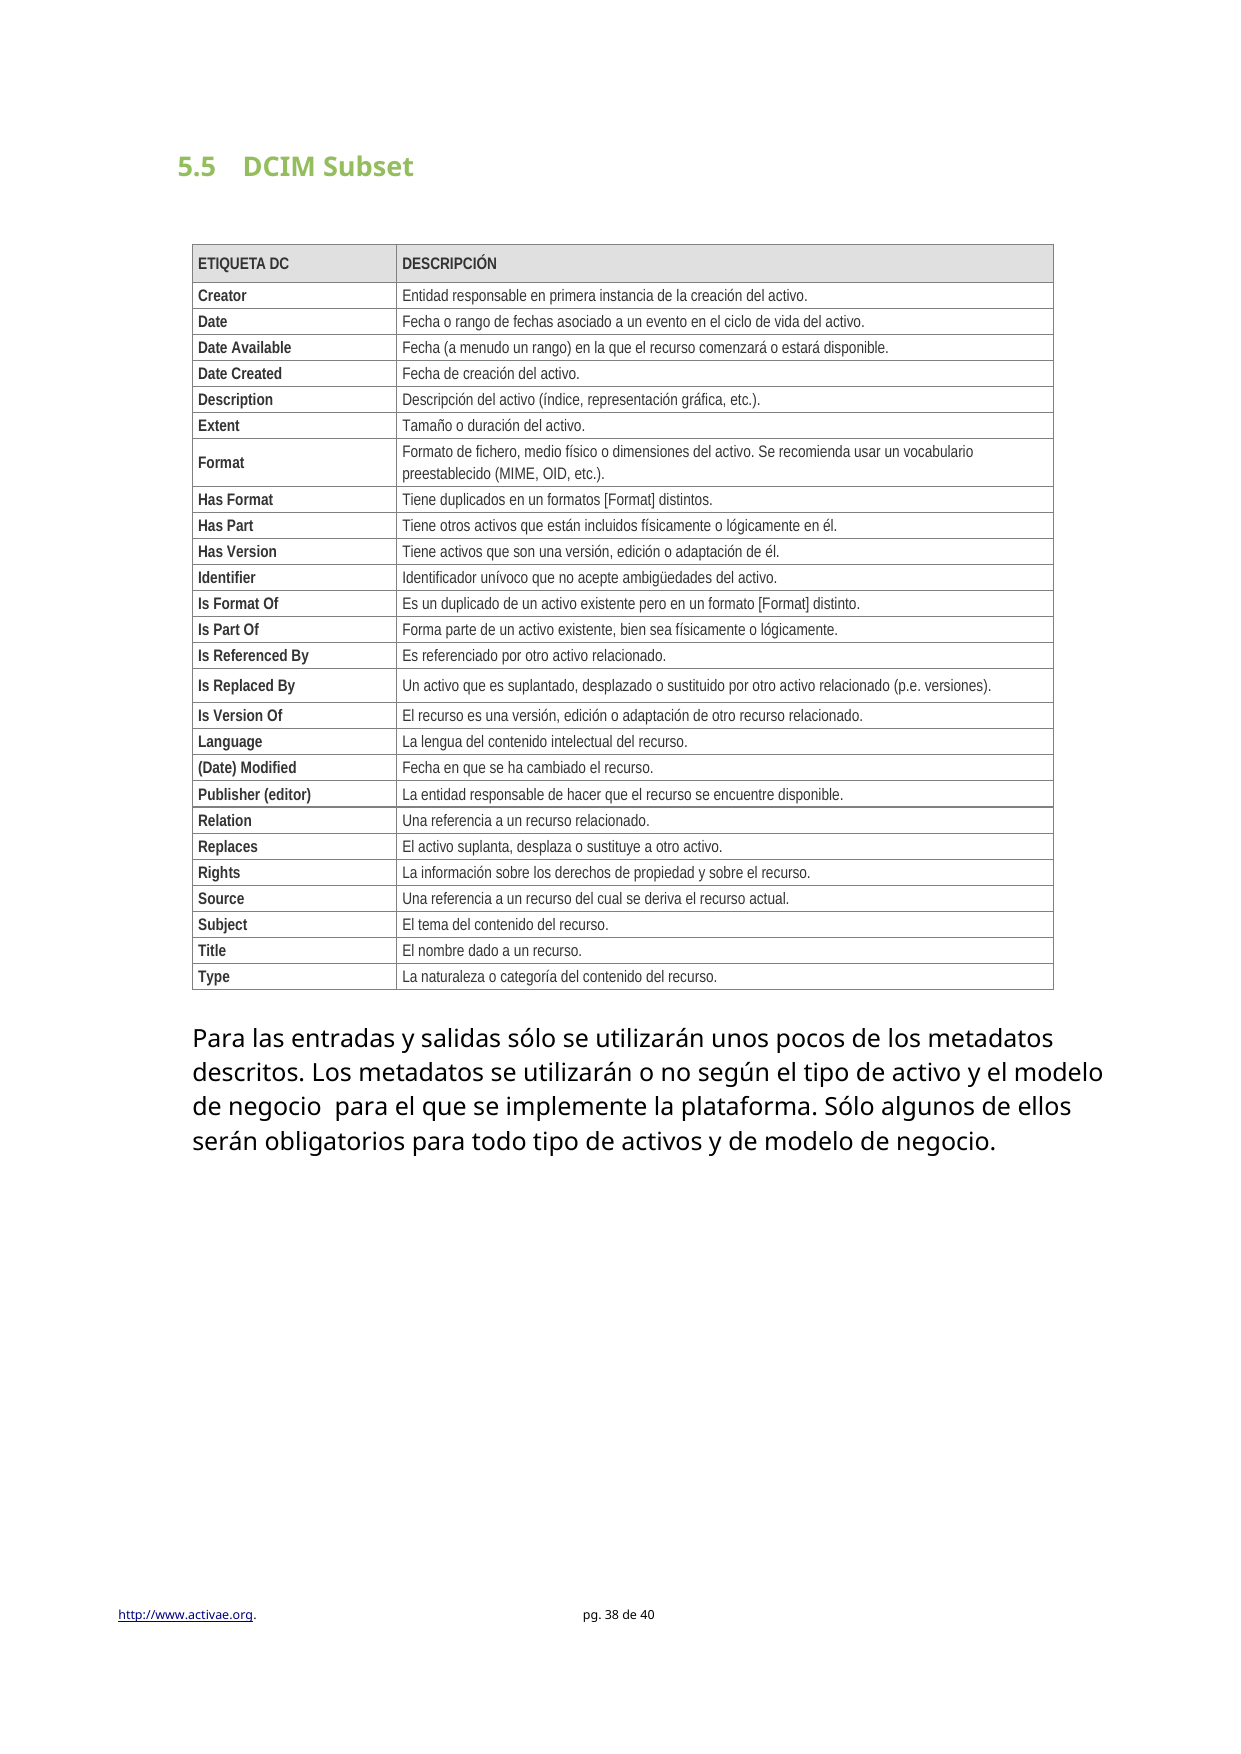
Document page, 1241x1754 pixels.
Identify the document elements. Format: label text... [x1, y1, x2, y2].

table_cell Date [193, 309, 396, 334]
table_cell La lengua del contenido intelectual del recurso. [397, 729, 1053, 754]
table_cell Date Available [193, 335, 396, 360]
table_cell Descripción del activo (índice, representación gráfica, etc.). [397, 387, 1053, 412]
table_cell El nombre dado a un recurso. [397, 938, 1053, 963]
table_cell Date Created [193, 361, 396, 386]
table_cell Creator [193, 283, 396, 308]
table_cell Is Replaced By [193, 669, 396, 702]
subtitle DCIM Subset [118, 148, 1122, 184]
table_cell Publisher (editor) [193, 781, 396, 806]
table_cell Identificador unívoco que no acepte ambigüedades del activo. [397, 565, 1053, 590]
table_cell Tiene duplicados en un formatos [Format] distintos. [397, 487, 1053, 512]
table_cell Es un duplicado de un activo existente pero en un formato [Format] distinto. [397, 591, 1053, 616]
table_cell Relation [193, 808, 396, 832]
table_cell Una referencia a un recurso relacionado. [397, 808, 1053, 832]
table_cell La información sobre los derechos de propiedad y sobre el recurso. [397, 860, 1053, 884]
table_cell (Date) Modified [193, 755, 396, 780]
table_cell Description [193, 387, 396, 412]
table_header DESCRIPCIÓN [397, 245, 1053, 282]
table_cell El recurso es una versión, edición o adaptación de otro recurso relacionado. [397, 703, 1053, 728]
table_cell Una referencia a un recurso del cual se deriva el recurso actual. [397, 886, 1053, 911]
table_cell El activo suplanta, desplaza o sustituye a otro activo. [397, 834, 1053, 858]
table_cell Es referenciado por otro activo relacionado. [397, 643, 1053, 668]
table_cell El tema del contenido del recurso. [397, 912, 1053, 937]
table_cell Tiene activos que son una versión, edición o adaptación de él. [397, 539, 1053, 564]
text Para las entradas y salidas sólo se utilizarán unos pocos de los metadatos descritos. Los metadatos se utilizarán o no según el tipo de activo y el modelo de negocio para el que se implemente la plataforma. Sólo algunos de ellos serán obligatorios para todo tipo de activos y de modelo de negocio. [192, 1021, 1122, 1157]
table_cell Entidad responsable en primera instancia de la creación del activo. [397, 283, 1053, 308]
table_cell Has Part [193, 513, 396, 538]
table_cell Is Format Of [193, 591, 396, 616]
table_cell Is Referenced By [193, 643, 396, 668]
table_cell Source [193, 886, 396, 911]
table_cell Subject [193, 912, 396, 937]
table_cell Title [193, 938, 396, 963]
table_cell Extent [193, 413, 396, 438]
table_cell Fecha de creación del activo. [397, 361, 1053, 386]
table_cell Fecha (a menudo un rango) en la que el recurso comenzará o estará disponible. [397, 335, 1053, 360]
table_cell La entidad responsable de hacer que el recurso se encuentre disponible. [397, 781, 1053, 806]
table_header ETIQUETA DC [193, 245, 396, 282]
table_cell Type [193, 964, 396, 989]
table_cell Format [193, 439, 396, 486]
table_cell La naturaleza o categoría del contenido del recurso. [397, 964, 1053, 989]
table_cell Rights [193, 860, 396, 884]
table_cell Formato de fichero, medio físico o dimensiones del activo. Se recomienda usar un vocabulario preestablecido (MIME, OID, etc.). [397, 439, 1053, 486]
table_cell Tamaño o duración del activo. [397, 413, 1053, 438]
table_cell Fecha o rango de fechas asociado a un evento en el ciclo de vida del activo. [397, 309, 1053, 334]
table_cell Is Part Of [193, 617, 396, 642]
table_cell Has Version [193, 539, 396, 564]
table_cell Language [193, 729, 396, 754]
table_cell Replaces [193, 834, 396, 858]
table_cell Un activo que es suplantado, desplazado o sustituido por otro activo relacionado (p.e. versiones). [397, 669, 1053, 702]
table_cell Is Version Of [193, 703, 396, 728]
table_cell Forma parte de un activo existente, bien sea físicamente o lógicamente. [397, 617, 1053, 642]
table_cell Has Format [193, 487, 396, 512]
table_cell Identifier [193, 565, 396, 590]
table_cell Fecha en que se ha cambiado el recurso. [397, 755, 1053, 780]
table_cell Tiene otros activos que están incluidos físicamente o lógicamente en él. [397, 513, 1053, 538]
